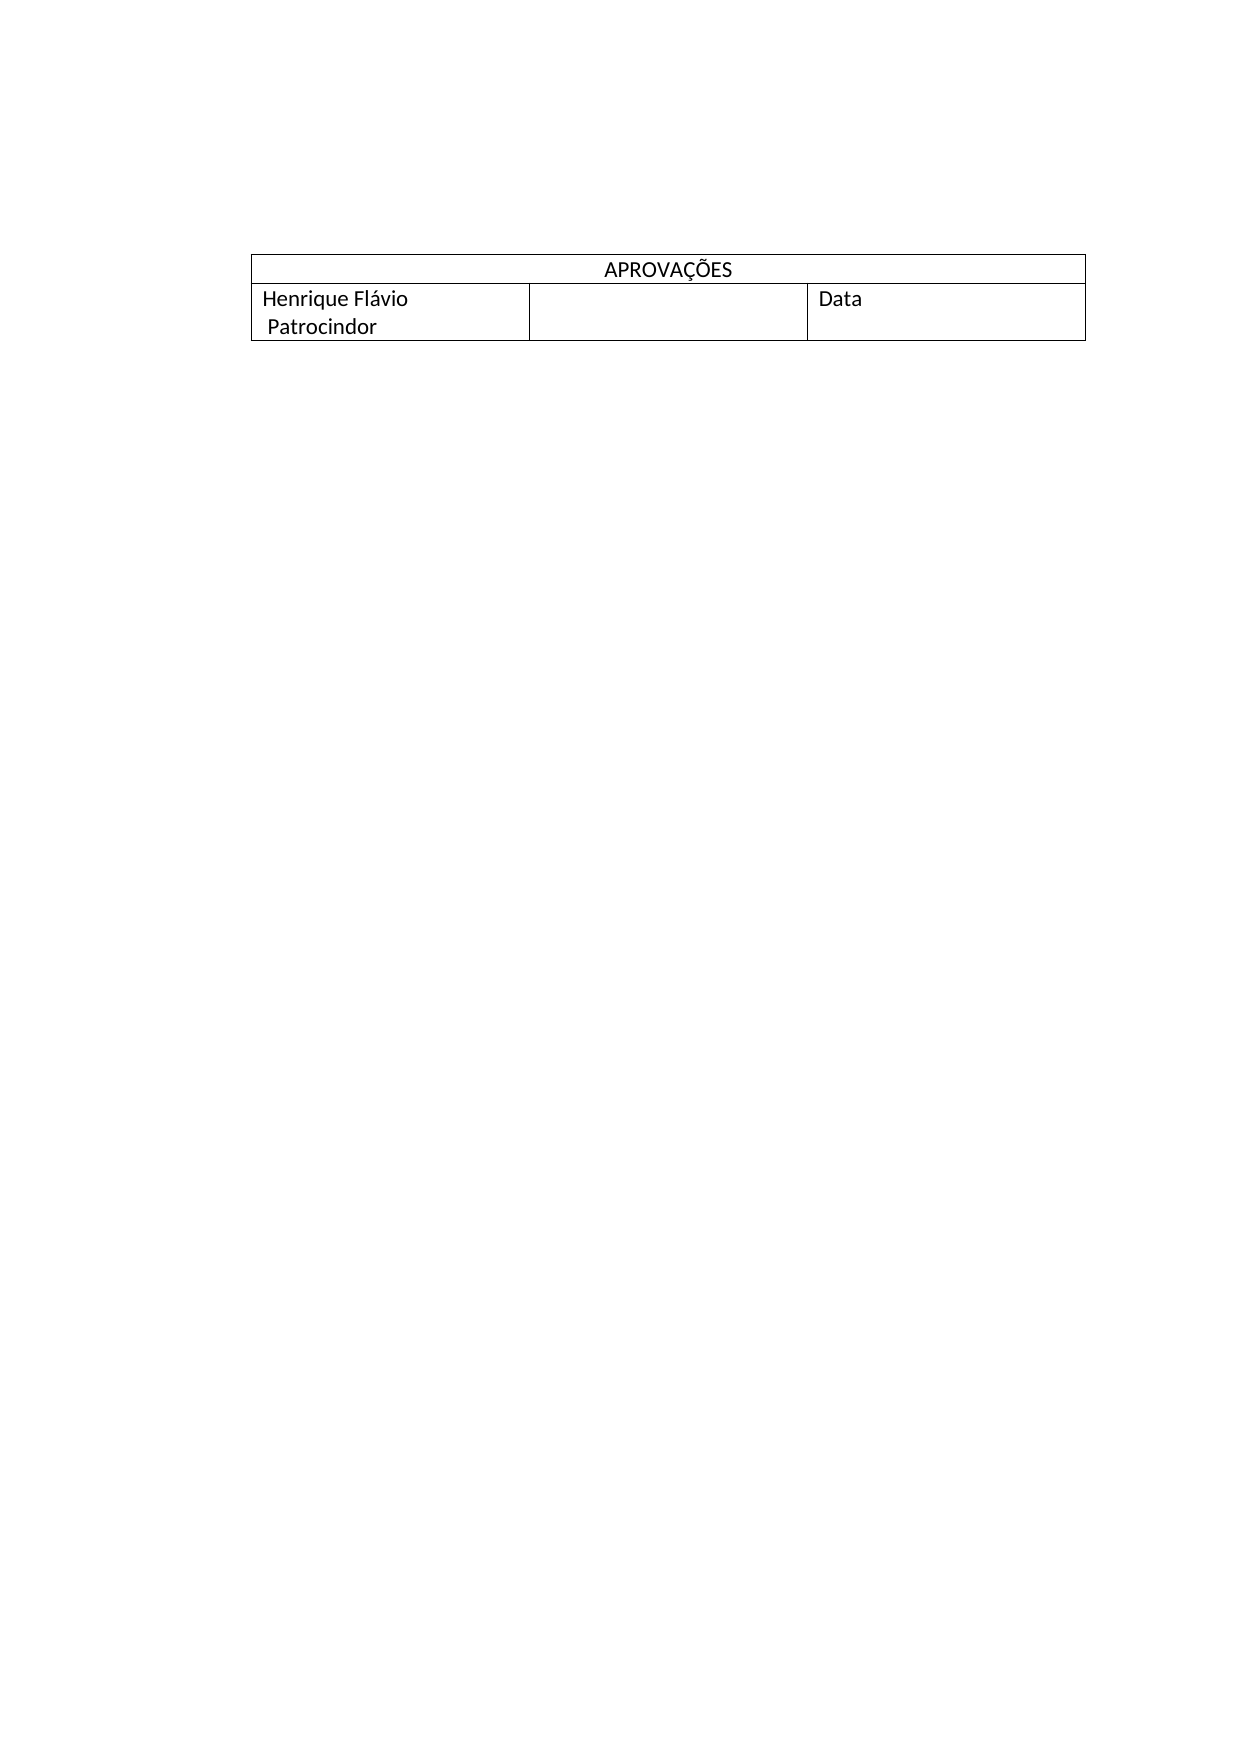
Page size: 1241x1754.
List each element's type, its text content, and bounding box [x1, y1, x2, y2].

table_header APROVAÇÕES [252, 255, 1085, 283]
table_cell [530, 284, 807, 340]
table_cell Henrique Flávio Patrocindor [252, 284, 529, 340]
table_cell Data [808, 284, 1085, 340]
